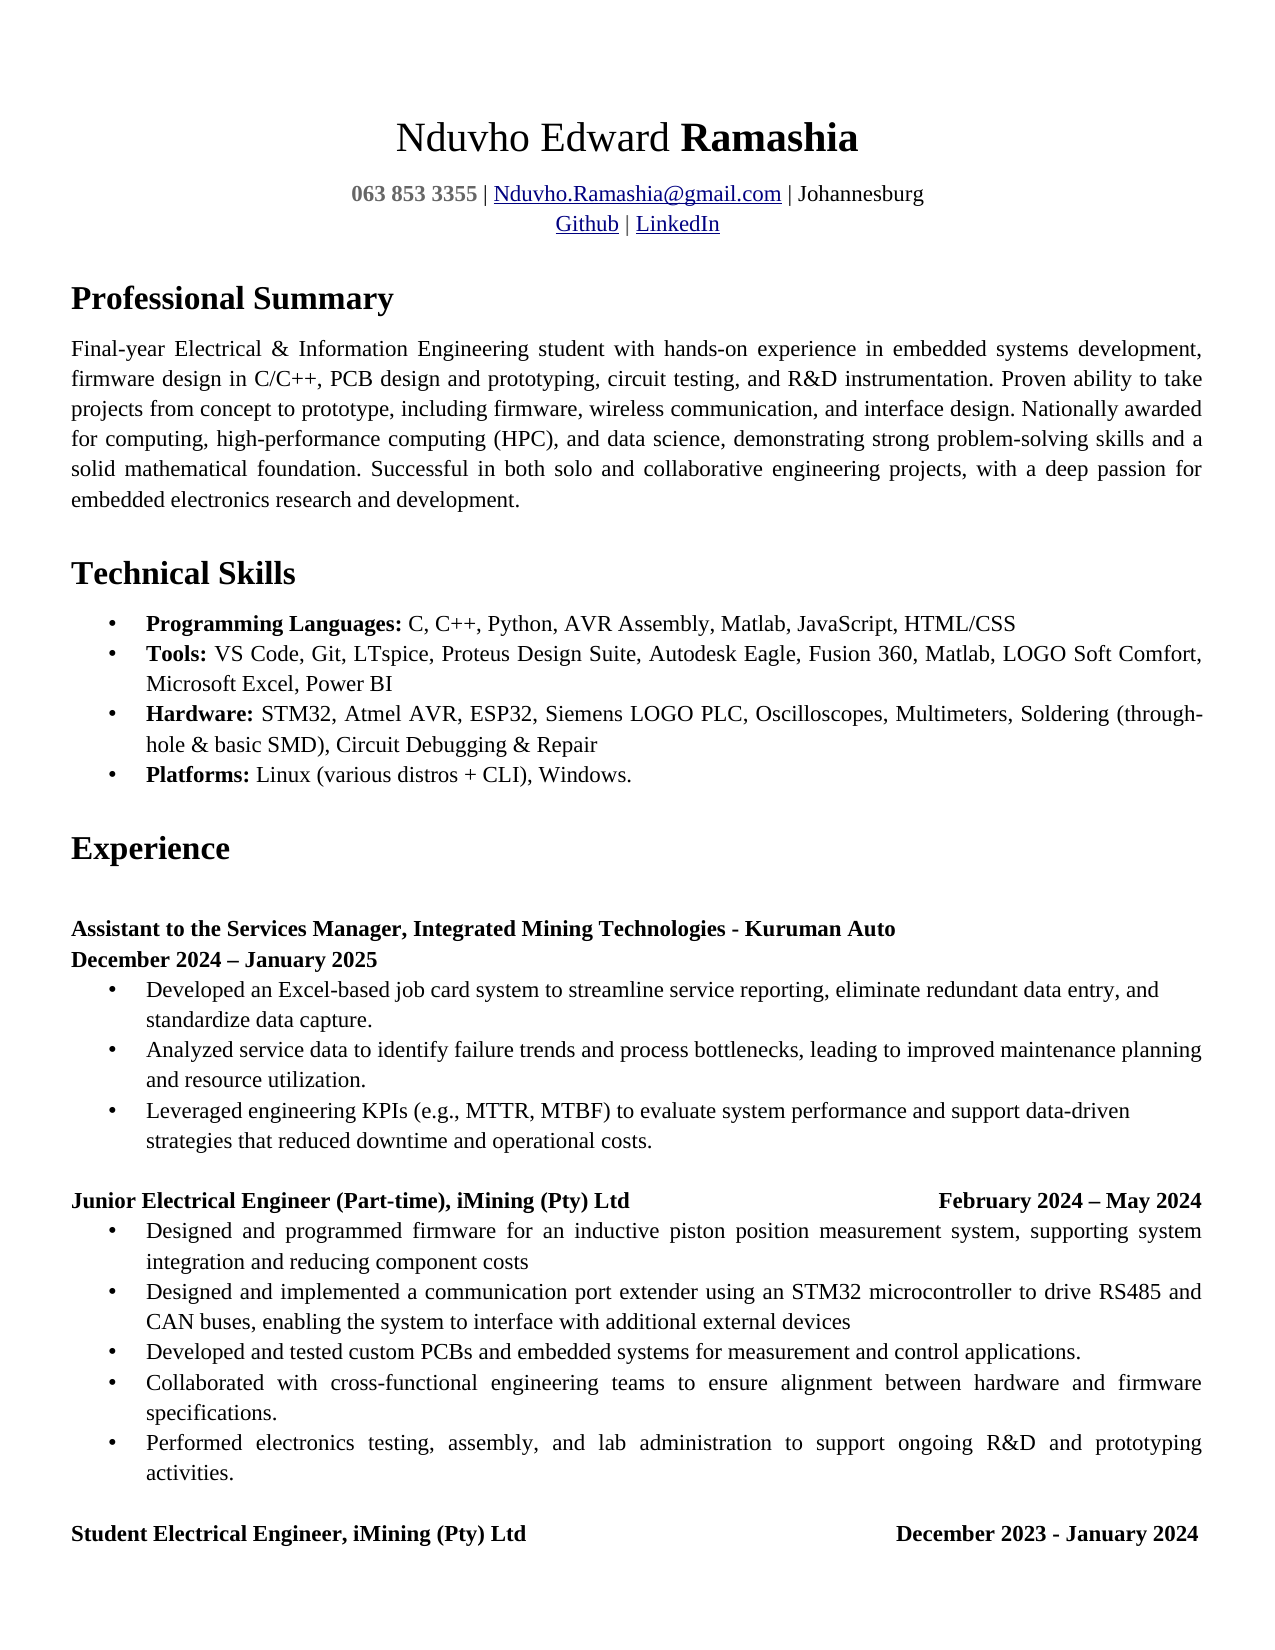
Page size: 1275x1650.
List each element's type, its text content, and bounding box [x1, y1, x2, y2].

list Designed and implemented a communication port extender using an STM32 microcontroller to drive RS485 and CAN buses, enabling the system to interface with additional external devices [108, 1278, 1204, 1334]
subtitle Professional Summary [71, 278, 1204, 316]
text Assistant to the Services Manager, Integrated Mining Technologies - Kuruman Auto [71, 915, 1204, 942]
list Tools: VS Code, Git, LTspice, Proteus Design Suite, Autodesk Eagle, Fusion 360, Matlab, LOGO Soft Comfort, Microsoft Excel, Power BI [108, 640, 1204, 697]
text December 2024 – January 2025 [71, 946, 1204, 972]
list Developed an Excel-based job card system to streamline service reporting, eliminate redundant data entry, and standardize data capture. [108, 976, 1204, 1032]
text 063 853 3355 | Nduvho.Ramashia@gmail.com | Johannesburg [71, 180, 1204, 206]
subtitle Technical Skills [71, 553, 1204, 592]
text Github | LinkedIn [71, 210, 1204, 237]
list Leveraged engineering KPIs (e.g., MTTR, MTBF) to evaluate system performance and support data-driven strategies that reduced downtime and operational costs. [108, 1097, 1204, 1153]
list Hardware: STM32, Atmel AVR, ESP32, Siemens LOGO PLC, Oscilloscopes, Multimeters, Soldering (through-hole & basic SMD), Circuit Debugging & Repair [108, 701, 1204, 757]
list Collaborated with cross-functional engineering teams to ensure alignment between hardware and firmware specifications. [108, 1368, 1204, 1425]
text Junior Electrical Engineer (Part-time), iMining (Pty) Ltd February 2024 – May 2024 [71, 1187, 1204, 1214]
text Student Electrical Engineer, iMining (Pty) Ltd December 2023 - January 2024 [71, 1519, 1204, 1546]
list Developed and tested custom PCBs and embedded systems for measurement and control applications. [108, 1338, 1204, 1365]
list Analyzed service data to identify failure trends and process bottlenecks, leading to improved maintenance planning and resource utilization. [108, 1036, 1204, 1093]
list Programming Languages: C, C++, Python, AVR Assembly, Matlab, JavaScript, HTML/CSS [108, 610, 1204, 636]
subtitle Experience [71, 829, 1204, 867]
subtitle Nduvho Edward Ramashia [71, 112, 1204, 160]
text Final-year Electrical & Information Engineering student with hands-on experience in embedded systems development, firmware design in C/C++, PCB design and prototyping, circuit testing, and R&D instrumentation. Proven ability to take projects from concept to prototype, including firmware, wireless communication, and interface design. Nationally awarded for computing, high-performance computing (HPC), and data science, demonstrating strong problem-solving skills and a solid mathematical foundation. Successful in both solo and collaborative engineering projects, with a deep passion for embedded electronics research and development. [71, 334, 1204, 512]
list Platforms: Linux (various distros + CLI), Windows. [108, 761, 1204, 787]
list Designed and programmed firmware for an inductive piston position measurement system, supporting system integration and reducing component costs [108, 1217, 1204, 1274]
list Performed electronics testing, assembly, and lab administration to support ongoing R&D and prototyping activities. [108, 1429, 1204, 1486]
